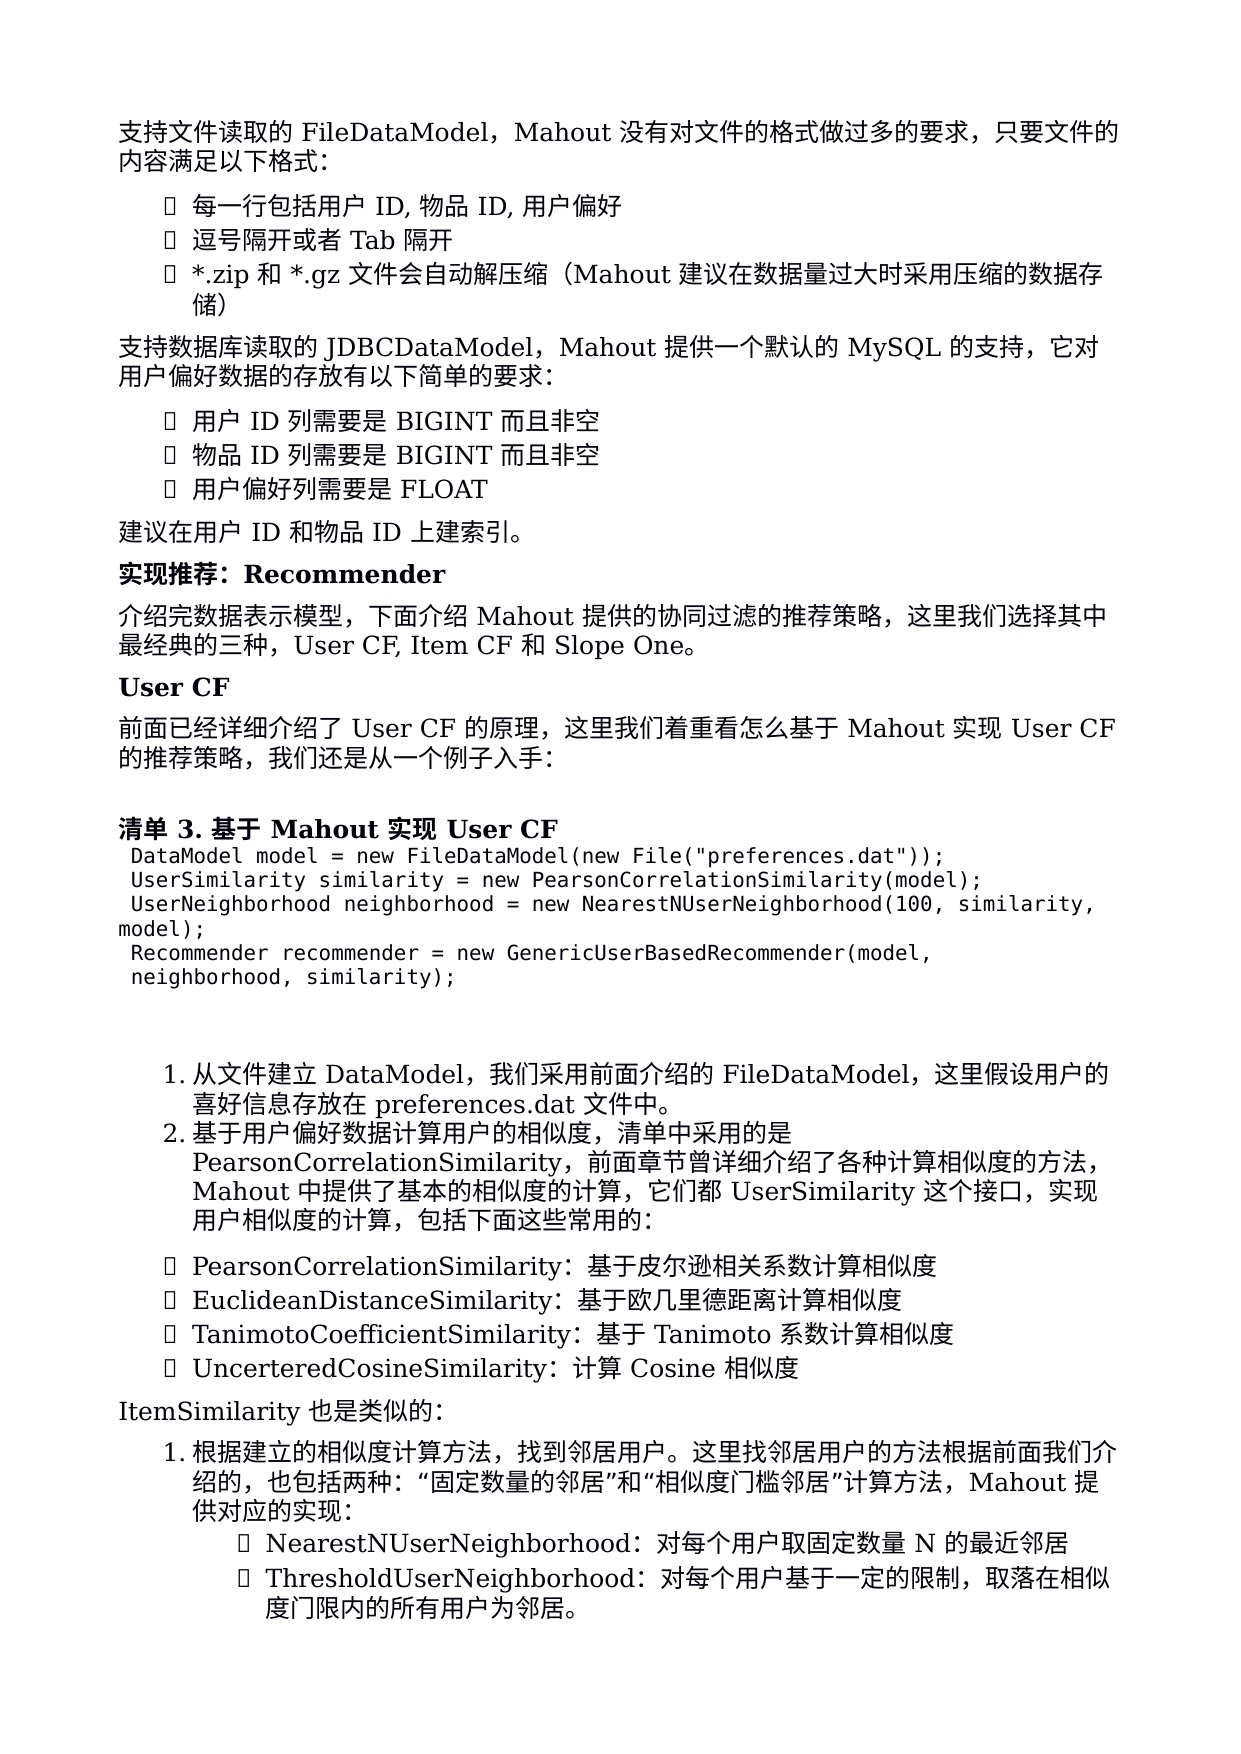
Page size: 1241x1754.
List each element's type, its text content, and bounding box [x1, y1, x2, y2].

list UncerteredCosineSimilarity：计算 Cosine 相似度 [162, 1350, 1122, 1384]
list 每一行包括用户 ID, 物品 ID, 用户偏好 [162, 189, 1122, 223]
list NearestNUserNeighborhood：对每个用户取固定数量 N 的最近邻居 [236, 1526, 1122, 1560]
list 从文件建立 DataModel，我们采用前面介绍的 FileDataModel，这里假设用户的喜好信息存放在 preferences.dat 文件中。 [162, 1061, 1122, 1119]
table_header DataModel model = new FileDataModel(new File("preferences.dat")); UserSimilarity similarity = new PearsonCorrelationSimilarity(model); UserNeighborhood neighborhood = new NearestNUserNeighborhood(100, similarity, model); Recommender recommender = new GenericUserBasedRecommender(model, neighborhood, similarity); [107, 844, 1192, 1019]
list 物品 ID 列需要是 BIGINT 而且非空 [162, 438, 1122, 472]
text 介绍完数据表示模型，下面介绍 Mahout 提供的协同过滤的推荐策略，这里我们选择其中最经典的三种，User CF, Item CF 和 Slope One。 [118, 602, 1122, 660]
list 基于用户偏好数据计算用户的相似度，清单中采用的是 PearsonCorrelationSimilarity，前面章节曾详细介绍了各种计算相似度的方法，Mahout 中提供了基本的相似度的计算，它们都 UserSimilarity 这个接口，实现用户相似度的计算，包括下面这些常用的： [162, 1119, 1122, 1236]
list 用户 ID 列需要是 BIGINT 而且非空 [162, 404, 1122, 438]
list PearsonCorrelationSimilarity：基于皮尔逊相关系数计算相似度 [162, 1248, 1122, 1282]
text 建议在用户 ID 和物品 ID 上建索引。 [118, 518, 1122, 547]
list TanimotoCoefficientSimilarity：基于 Tanimoto 系数计算相似度 [162, 1316, 1122, 1350]
list ThresholdUserNeighborhood：对每个用户基于一定的限制，取落在相似度门限内的所有用户为邻居。 [236, 1560, 1122, 1623]
list 根据建立的相似度计算方法，找到邻居用户。这里找邻居用户的方法根据前面我们介绍的，也包括两种：“固定数量的邻居”和“相似度门槛邻居”计算方法，Mahout 提供对应的实现： [162, 1439, 1122, 1526]
text 支持文件读取的 FileDataModel，Mahout 没有对文件的格式做过多的要求，只要文件的内容满足以下格式： [118, 118, 1122, 176]
text 前面已经详细介绍了 User CF 的原理，这里我们着重看怎么基于 Mahout 实现 User CF 的推荐策略，我们还是从一个例子入手： [118, 714, 1122, 773]
text 支持数据库读取的 JDBCDataModel，Mahout 提供一个默认的 MySQL 的支持，它对用户偏好数据的存放有以下简单的要求： [118, 333, 1122, 391]
text User CF [118, 673, 1122, 702]
list 逗号隔开或者 Tab 隔开 [162, 223, 1122, 257]
text ItemSimilarity 也是类似的： [118, 1397, 1122, 1426]
list *.zip 和 *.gz 文件会自动解压缩（Mahout 建议在数据量过大时采用压缩的数据存储） [162, 257, 1122, 320]
list 用户偏好列需要是 FLOAT [162, 472, 1122, 506]
text 实现推荐：Recommender [118, 560, 1122, 589]
text 清单 3. 基于 Mahout 实现 User CF [118, 785, 1122, 844]
list EuclideanDistanceSimilarity：基于欧几里德距离计算相似度 [162, 1282, 1122, 1316]
